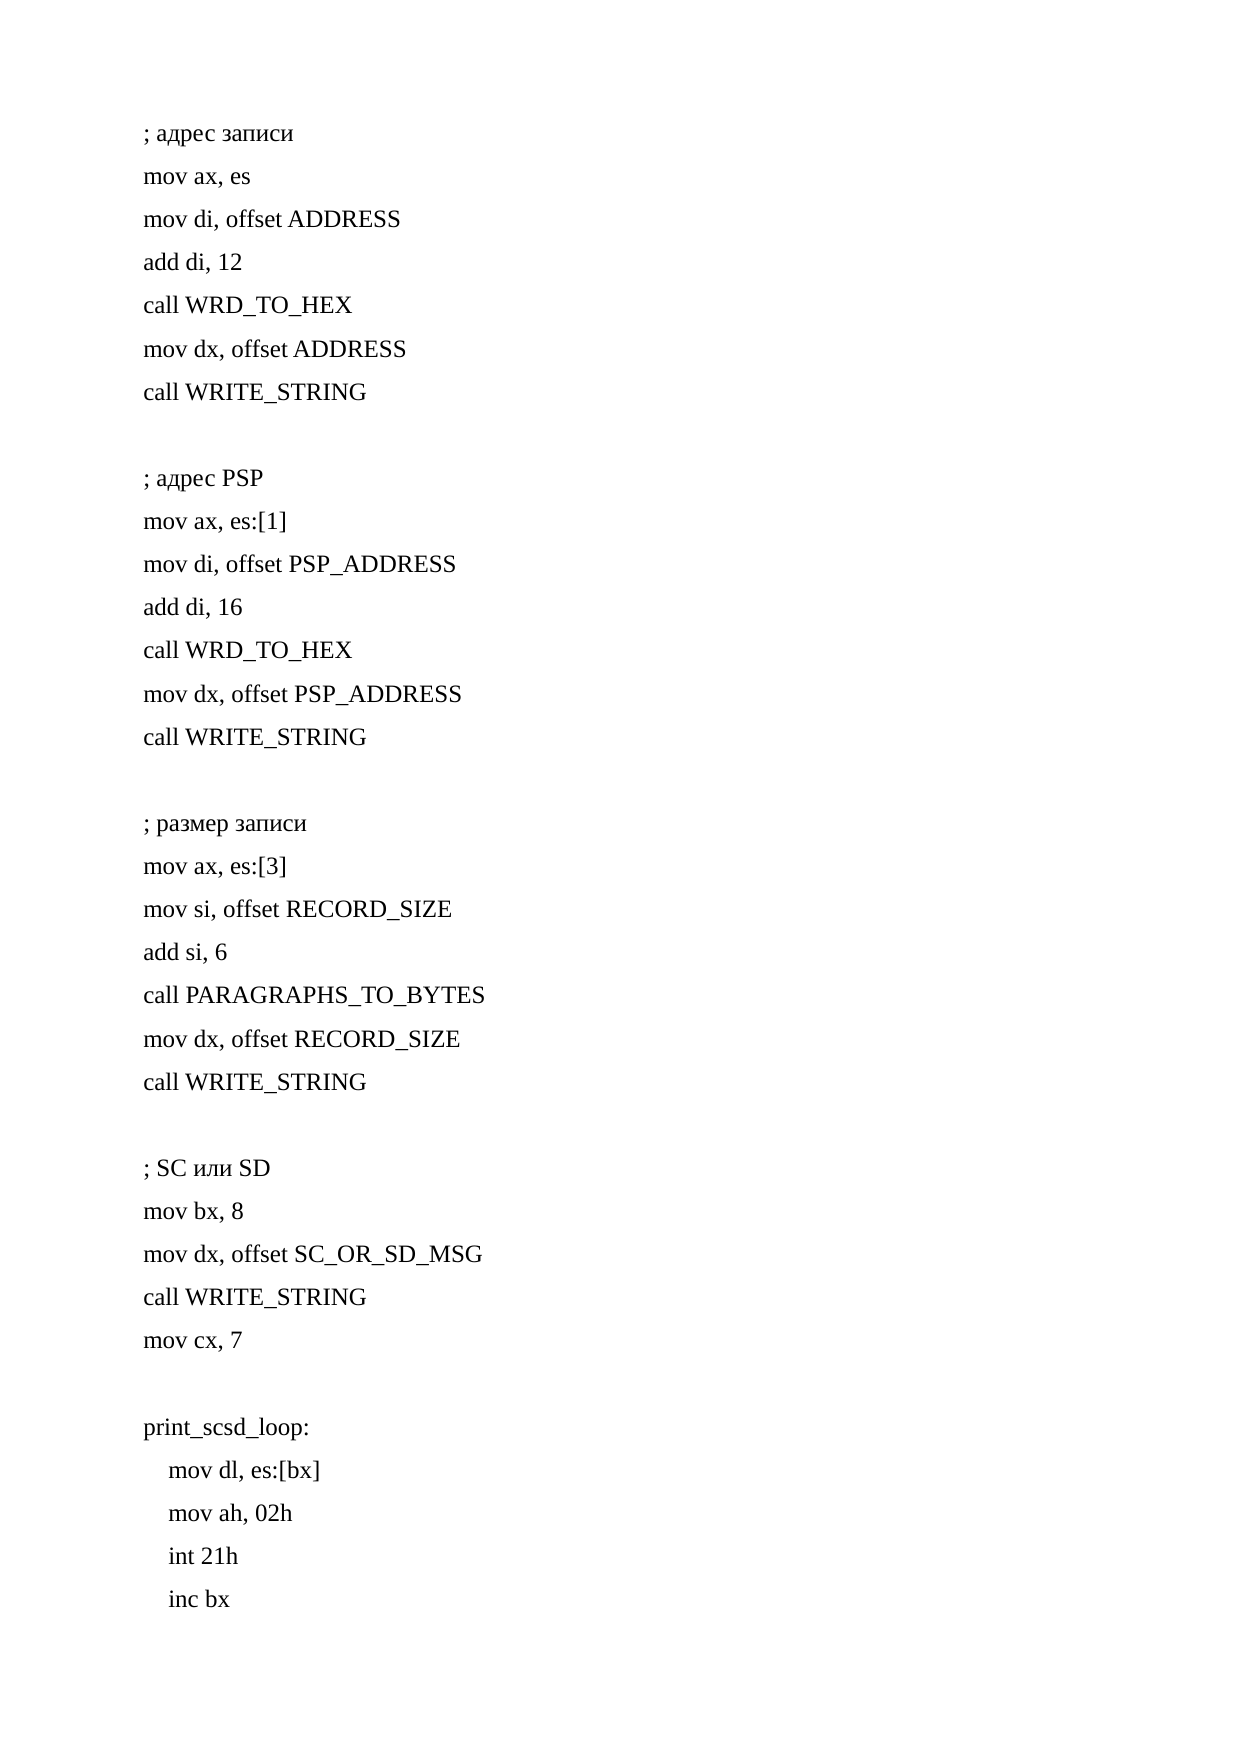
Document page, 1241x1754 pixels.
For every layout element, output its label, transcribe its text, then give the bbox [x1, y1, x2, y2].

text mov dx, offset ADDRESS [118, 334, 1122, 362]
text ; размер записи [118, 808, 1122, 837]
text mov ax, es:[1] [118, 506, 1122, 535]
text call WRD_TO_HEX [118, 291, 1122, 319]
text add di, 16 [118, 592, 1122, 621]
text int 21h [118, 1541, 1122, 1570]
text mov si, offset RECORD_SIZE [118, 894, 1122, 923]
text call WRD_TO_HEX [118, 636, 1122, 664]
text mov dx, offset RECORD_SIZE [118, 1024, 1122, 1052]
text mov di, offset PSP_ADDRESS [118, 549, 1122, 578]
text mov ah, 02h [118, 1498, 1122, 1527]
text mov di, offset ADDRESS [118, 204, 1122, 233]
text add di, 12 [118, 247, 1122, 276]
text mov cx, 7 [118, 1326, 1122, 1354]
text call WRITE_STRING [118, 1067, 1122, 1096]
text mov dx, offset PSP_ADDRESS [118, 679, 1122, 707]
text call PARAGRAPHS_TO_BYTES [118, 981, 1122, 1009]
text inc bx [118, 1584, 1122, 1613]
text mov ax, es:[3] [118, 851, 1122, 880]
text call WRITE_STRING [118, 1282, 1122, 1311]
text mov ax, es [118, 161, 1122, 190]
text call WRITE_STRING [118, 722, 1122, 751]
text ; SC или SD [118, 1153, 1122, 1182]
text mov dx, offset SC_OR_SD_MSG [118, 1239, 1122, 1268]
text call WRITE_STRING [118, 377, 1122, 406]
text print_scsd_loop: [118, 1412, 1122, 1441]
text add si, 6 [118, 937, 1122, 966]
text ; адрес PSP [118, 463, 1122, 492]
text mov dl, es:[bx] [118, 1455, 1122, 1484]
text ; адрес записи [118, 118, 1122, 147]
text mov bx, 8 [118, 1196, 1122, 1225]
